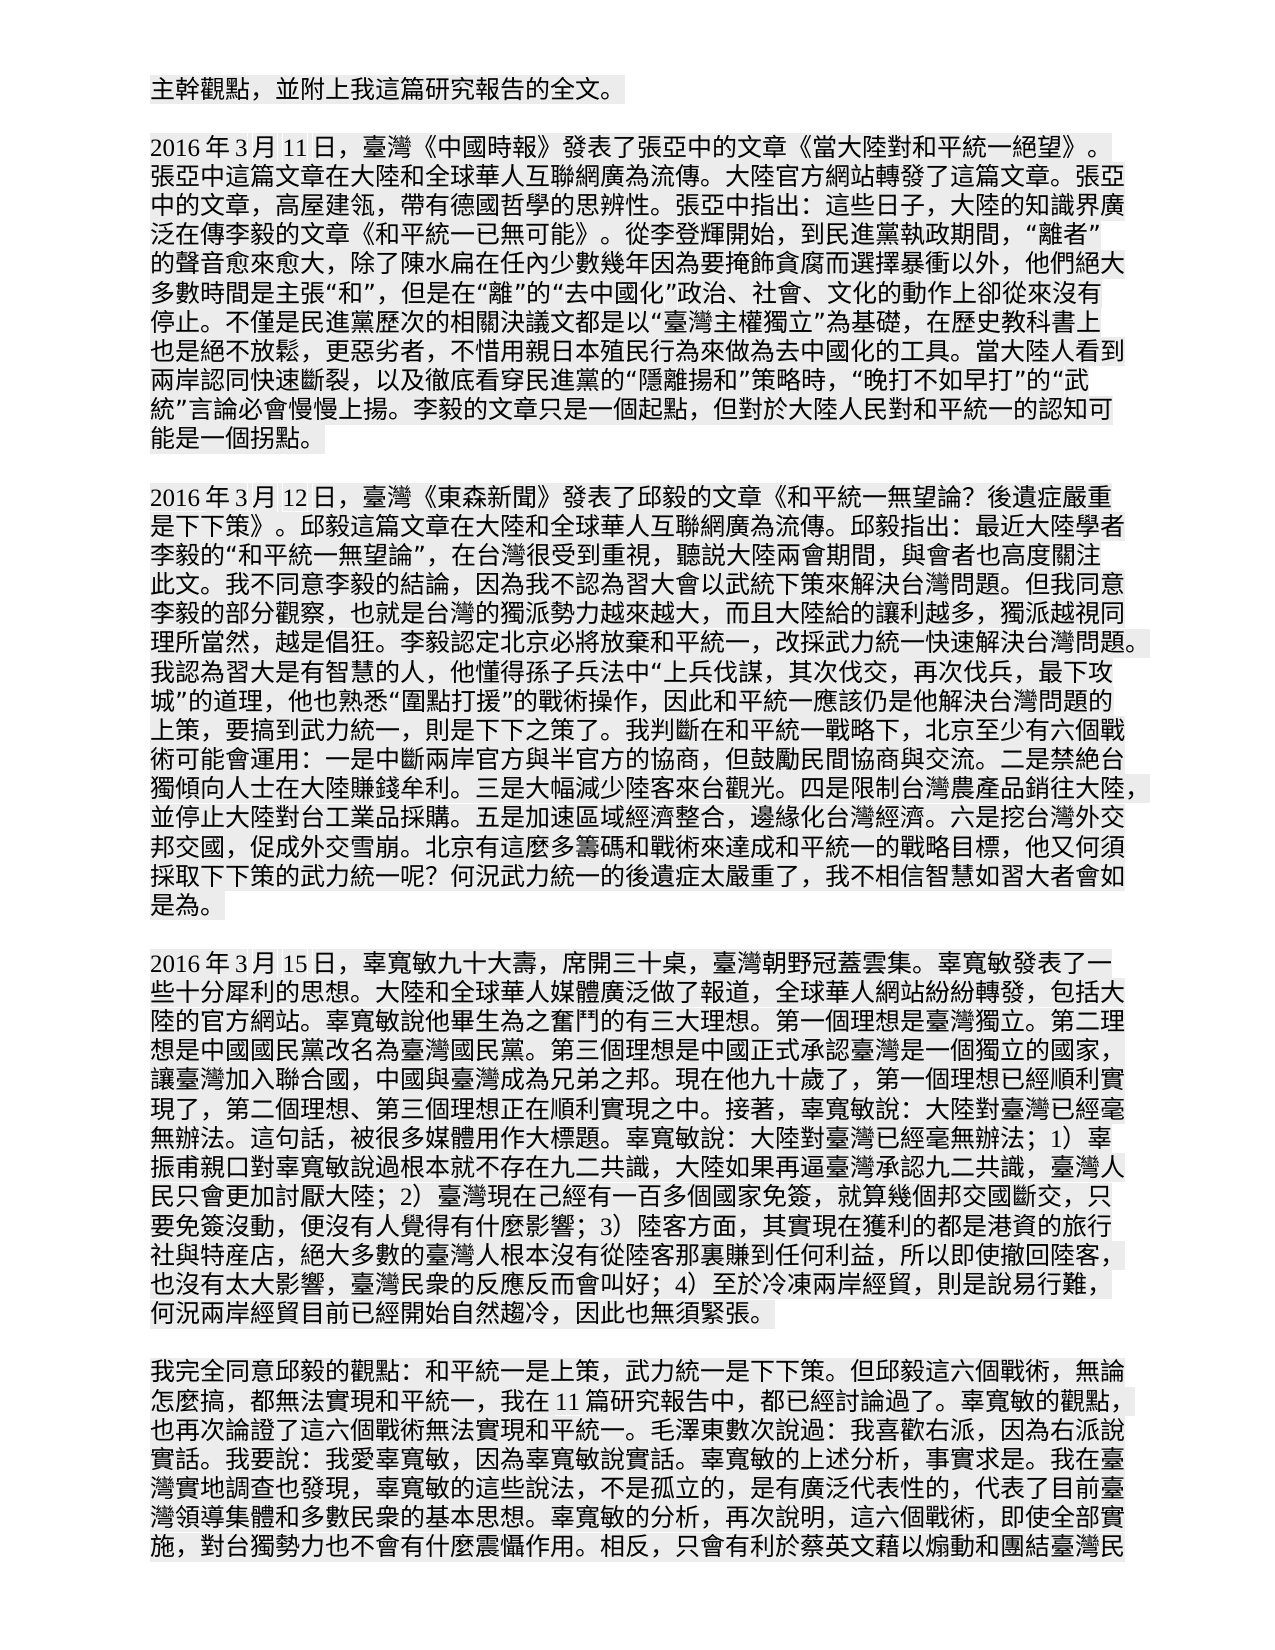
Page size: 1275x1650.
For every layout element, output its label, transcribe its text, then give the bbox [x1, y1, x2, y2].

text 文末是李毅先生透過 email 傳來的一篇文章。我曾搞笑式地批評過他的上一篇文章，還因此搭了一座 "兩岸比武擂台"。李先生上一篇跟這一篇基本上是一個意思，也就是主張儘速武力統一台灣。我相信以台灣人對於現實事務的冷感 (台灣人表面上對於統獨好像很激情，特別是選舉時，但骨子裏其實對其真實血肉之嚴肅性並不感興趣)，應該沒有幾個人會像我這樣，逐字把它讀完。但我奉勸各位不妨還是把它讀一讀，因為我相信它即便在你看來如此荒謬無理，依然代表著島內外許多人的真實心聲。 島外的人理解台灣往往與事實有很大的落差，就如同台灣人對於島外的世界往往也一無所知或多所扭曲與誤解一般。當然，後者 (即台灣人) 是根本連想去理解島外世界的一絲念頭也沒有；如果有的話，理應沒有人能忍受台灣這樣一種低能反智低級猥瑣到極點的所謂 "新聞報導"。但是，大陸可不一樣喔，不管官方或民間，大陸基本上是很徹底務實的，不像台灣人整天浸泡在永無止境的選舉口水與無聊八卦中；談起統獨，不痛不癢，充滿口水歡樂，好好玩哦，彷彿這東西就只是在網路上或電視上灑灑口水，弄個什麼網軍，搞些損人的修辭或什麼 kuso，造個勢，然後就完事了似的。 至於台灣這些所謂台獨政治人物，事實上也沒有一個當真。基本上，你還是把他們看成藝人或看成奸商騙徒，也許才比較貼近事實。你看，比方說綠委陳亭妃，為了爭奪黨內提名台南市長候選人資格，為了討好選民，最近竟然在立法院公然指責相關部會首長與軍方將領說，國軍的訓練怎麼可以讓軍人流鼻血在地上爬呢，害人家白嫩嫩的小手手小腿腿都磨破皮了啦，這樣倫家的把拔馬麻們看了會心疼的，以後誰還敢讓小孩子去當兵啊？！ 由此你就可以知道，這些人，你不要看他整天喊台獨建國喊得好像很勇敢，喊得震天價響，那只是一種騙術，一種演戲，藉以騙取選票，如此而已。就我三十幾年來的認識與理解，真正嚴肅的台獨人士，恐怕數不滿一個巴掌，絕大多數都只是一種選舉詐術，完全不能當真，比放屁還更加不真實。至於一般人當然更是如此。請你告訴我，台灣人那麼自私，那麼溫吞，跡近窩囊，那麼擅於為個人前途精打細算，幾個人會想命喪沙場？就如當初日本統治者後藤新平對於台灣人之民族性的評語：怕死、愛錢，虛榮愛面子 (亦即喜歡當官、喜歡光宗耀祖、高人一等)。我只是想說，台灣人對於統獨其實是缺乏任何深思熟慮與真實信念的，而且充滿操控性。特別是選舉旺季一到，綠油油的政治人物或主流媒體一炒作，大家就沸騰了，就跟煮開水一樣，說沸騰就沸騰；但是，過不了一會兒，開水就涼了，涼到彷彿根本就沒有這回事似的。 當然，長久以來的媒體與教材洗腦，台灣人確實普遍對於大陸人充滿厭惡與不屑，但這樣一種族群挑撥下的情緒性認知，事實上完全不能和台獨信念畫上等號，也無法從中做出任何必然的推論。台灣人性格投機且一窩蜂，熱衷於流行事物；當主流之風吹向東，大家就趕緊一窩蜂往東靠；吹向南，大夥就又一窩蜂往南擠，他實際上完全缺乏對於兩岸關係或統獨立場的任何真實信念。 也因此，如果所謂 "和平統一已無可能"、"必須儘速武力解放台灣" 的論調是基於這樣一種 "台灣人幾乎全是台獨份子且無改變之可能" 的立論基礎，那麼，這樣一種結論是大有問題的。這樣一種認知基礎 (亦即認為台灣人彷彿個個是堅定的台獨份子或什麼 "天然獨")，在我看來，跡近幻想，絕非事實。台灣人沒有那麼 "務實" 與 "熱血" 啦，在這方面，他是活在夢裏頭的，每天隨著主流媒體及政治人物一下沸騰，一下高潮，玩得好開心，全然不知真實血肉為何物。事實上，你也很難說這樣一種政治操控下的表面現象是一種具有現實意義的信念或立場。 李毅教授鼓吹立即武統，他要鼓吹什麼，我沒辦法管得著他，但從他前後兩篇文章的各種有關武統之後的所謂善後問題，你很清楚就可以看見裏頭的虛妄成份，事實上跟科幻小說差不多了，比方說什麼移民幾千萬人來台灣，或什麼創立幾個將會蒸蒸日上的中國黨之類。當然，武力強大者自信只要武力夠強，想幹什麼就能幹什麼，而且往往都能如其所願。美國不就是一個最好的例子嗎？再怎麼荒唐可鄙乃至血腥殘酷泯滅人性的事，他照樣都能幹得出來，並且一一得逞，然後留下一大堆宛若人間煉獄般的爛攤子。難道祖國也打算這樣對付所謂同胞？明明是現實上不可行、不應該的、肯定會留下無數恐怖後遺症的作法，卻偏要把這樣一些幻想與妄念藉由壓倒性的武力付諸實現，這是一種理性的作法嗎？憑什麼說它會導向一個結果良善的終極和平，而不是導向一種永無止境的紛亂與衝突？ 姑且不說所謂武統在本質上的荒謬與造孽，就算光以成敗論是非，這樣一種橫柴入灶的作法，事實上對誰都沒有好處；恐怕只會對美國有好處而已，至少美國人絕不會有任何損失，卻能坐看兩岸兄弟相殘，見縫插針，擴大衝突，鼓吹暴動反抗或各種恐怖攻擊，進而坐收更多漁翁之利。我若是一個壞心眼的美國總統，我會巴不得大陸趕緊血洗台灣，而美國至少在這過去半個多世紀來，從來就沒有一位領導人不是秉持著這樣一種極其邪惡的興風作浪念頭。 接下來，我要對台灣社會說的是：統獨不是網路遊戲，不是選舉口水。不管統或獨，它都得付出重大代價。特別是台獨，後果將會是災難性與毀滅性的。我知道綠營那些人渣混蛋們肯定會說："咱勇敢的台灣人不是讓人嚇大的！不要以此來威脅我們台灣人！" 但我不是威脅，而僅僅只是陳述任何一個嚴肅的觀察者應該都能認知到的一個基本現實。 現實是這樣一種東西：我們當然可以儘情渴望，用力幻想各種美妙的理想，但是，現實卻往往不會照著我們所幻想的方向走。現實就像一座山，你很難叫一座大山來依你的腳步，你只能依著既有的山路走，儘可能地迴避路途中的各種危險。你當然也可以歷經艱難地鑿出屬於自己的一條路，但你不可能什麼代價也不用付出，那是政客人渣們欺騙你的說詞，你可千萬別當真。當災難一來，我敢保證，這些檯面人物，這些 "勇敢的台灣人"，會溜得比誰都快，立場將會轉彎得比誰都還迅速。 將近三十年前，我公開主張台獨，為此付出家破人亡的慘痛代價。二十年前，來到海外之後，看見了世界，看清楚了很多事，我轉而支持統一，但我之所以不願鼓吹統獨是因為，我相信：任何一種信念或主張，最好是每個人都應該透過自己的大腦和眼睛去觀察，去深思熟慮，進而得出屬於自己的結論，而不是直接以他人的觀察與經驗做為結論。我一直盡力避免對任何一個人產生這樣一種所謂影響力。我想做的只是提出 "或許" 比較接近真實的描述，供各位判斷。 就好比說，我知道哪些人是一心只想撈取個人權位、美名與私利的騙子、歹徒與人渣，因為我認識這些人或這一類人幾十年了。但是，大家卻把他們當成神，當成什麼民主人士、民族英雄，我還能說什麼呢？再比方說，我看到前方是個懸崖，至於你是否依然還是要往前走，以身試崖，基本上我是沒有意見的。雖然沒意見，但難免感到可悲，因為有些東西是如此顯而易見，它並不是什麼個人見解，而是鋼鐵般的事實，為何眾人卻看不見呢？ 我不是一個信口開河的人，我向來相信一件事："知十說其一"。我也許知道十，但我僅說其一，這會使得我比較不容易讓一己偏見或獨斷資訊所誤導。我當然不是說我不會犯錯。在公眾事務上，我犯的錯可多了。比方說，我曾經和那個綠油油的勢力是所謂 "同志"，跟他們一起做了很多我曾經以為是正確的事；我還參與創立了這個不惜危害台灣社會以謀取私人利益的綠油油政黨。但是，基本上，我已經盡一切可能和努力，讓自己盡量減少犯錯。也許知其十僅說其一還不夠嚴謹，應該知其百而僅說其一才對。 自從歐巴馬上台以來，我平常細究外界各種訊息的主要觀察重點之一就是美國的所謂重返亞太政策。講這樣比較好聽，事實上就是準備在亞洲挑起戰爭；而我也的確觀察到這樣一種明顯跡象。如果你問我，何時會發生第三次世界大戰？如果你願意聽我一席真心話，我會跟你說，第三次世界大戰不是何時發生，而是已經發生，難道你真的一點都看不出來以中、美兩國為首的各國勢力，每天都在為戰爭柴火密集做準備，就只看誰開那第一槍而已，而烽火戰場離我們不遠，事實上它就在我們家門口。如果你覺得這是危言聳聽，我也沒辦法。但我至少在這過去十年來的無數觀察與閱讀，恰恰就是得到這樣一種結論。當然，我希望我錯得離譜，因為我們每個人恐怕都付不起戰爭的代價。 台灣人談事情常有這樣一種邏輯就是：人們應依其主張而行事。比方說，反對死刑者，人們就會罵他說，如果歹徒來殺你全家，看你還反不反對死刑；或是乾脆呼籲大家趕緊來傷害反對死刑者，讓他們知道他們的想法有多荒謬。依照這樣一種台式思維邏輯，那麼，台海若有因台獨而起的戰事，我們是不是應該優先徵調那些支持綠營、支持台獨建國的人士上戰場才對。 今天，如果你只是決定自己今天晚上要去哪吃飯，看是要吃魯肉飯還是義大利麵都行，那是你的自由；吃得好或壞，你得一己承擔，各人造業各人擔。但是，在公眾事務上卻非如此。任何一個荒唐主張與決定，因之所產生的一切重大後果，卻是由所有人來承擔。如果有人真的那麼勇敢，真的那麼願意為所謂神聖的台獨建國效命，那麼，這份為國捐軀的榮耀與神聖使命，理當優先由他們來享用才對。 我並不是說我們應該屈服於武力威脅而放棄一切信念，我只是說，任何信念都得賦予它應有的真實血肉，而不是永遠都只是關起門來自欺欺人。世界與現實，並不會因為有人拒絕認知它而失去它應有的現實意義以及應有的血肉本質。三十年前，當我走上群眾講台喊出台獨，我就知道我將會有什麼可悲的下場。三十年前，當我決定參與 "反戒嚴抗蔣家" 的 "519綠色行動"，我知道我得在出門抗爭前寫下遺書，因為我知道我很可能一去不回，我知道這一切都不是兒戲。我從來都不是一個會屈服於生命與暴力威脅的人，自然也不會希望人們輕易地在暴力面前低頭。重點是：你真的想清楚這一切了嗎？你真的知道自己在幹什麼嗎？你真的願意為某個信念付出慘烈代價嗎？如果這一切都是肯定的。那麼，暴力有什麼可怕的呢？ 今天，假若你的家人或你的小孩，面臨一種抉擇，事關重大，事關毀滅，難道你不會想提醒他："你真的想清楚了嗎？這真的就是你要的嗎？你真的願意為它付出重大代價嗎？" 還是你反而會跟他說："免驚啦！衝啊！怕啥曉！咱攏係勇敢的台灣人啦！" 鼓勵他不用深思熟慮就直接跟他拼了？然後卻攻擊那些提出示警或請他三思的人，說他們是台奸，為敵人說話，恐嚇咱台灣人。 所羅門王剛當王時才二十歲，很擔心自己見識淺薄。有一天，上帝來到他的夢裏頭說："你有什麼渴求嗎？" 所羅門王說："請賜給我智慧吧。" 有一天，兩位婦女爭奪一名嬰兒，爭執了老半天，各有說法，難以判斷。所羅門王就說："不用爭了啦。來人啊！西瓜刀拿來！把嬰兒切成兩半，一人一半最公平。" 其中一位婦女一聽，嚇壞了，趕緊說："大王且慢，嬰兒就送給對方好了，我不要了，大王您別切他。" 另一位婦女卻說："大王真是英明啊，一人一半確實最公平。" 你想，哪一位會比較像是嬰兒真正的母親？ 為了方便大家閱讀，我把李先生的 "荒謬" 文章給編排了一下，全文一字不漏張貼如下。很多荒謬的想法，並不會因其荒謬而不去實行。就如同我覺得會去支持綠營的人，腦子應該是進水了，腦袋液化了吧，否則怎麼會有人去支持一個存心以欺騙謀取私人利益的詐騙集團？太荒謬了！但是，荒謬之事卻往往反而盛行於世。所以，不要輕視或小看任何一種在你看來也許很荒謬的想法或主張，特別是那些有可能形成主流的人事物，一旦成為主流，再怎麼荒謬都還是會發生。侵略伊拉克夠荒唐了吧？推翻利比亞夠惡劣了吧？以民主之名毀滅敘利亞夠卑鄙血腥了吧？但它們仍然一個接一個不斷發生。 台灣人要獨要統，我沒意見。我有意見的是：不管統或獨，每個人最好對它嚴肅以待，深思熟慮，不要讓自己的生命與身家財產成為騙徒歹徒或好戰份子的祭品。這話並不必然隱含著 "統一" 的結論，而僅僅表明：一個嚴肅的事情，不會因為你把它娛樂化或低能化，進而就能使之成為一種低級娛樂而失去它應有的嚴肅性。 很多台灣人常喜歡強調所謂 "維持現狀"，問題是，天底下有哪一種國內外局勢是有所謂 "現狀" 可以永無止境地 "維持" 下去的？就連每一個人的今日容顏尚且老於昨日，何況千變萬化的複雜國際局勢，哪來現狀可以維持？事實上，時間的拖延，只會使台灣自身的籌碼與發言權越來越少，少到所剩無幾。現在談兩岸和平協議尚有籌碼可談，還能儘可能地保有兩岸之間往後各自深切發展與交流的更多時間與空間，一旦是被強迫統一，便只能宰割由人。但是，綠營及其一票同路人，為了權位，為了選舉，卻把這樣一種簽署兩岸和平協議的提議給妖魔化成所謂通敵之陰謀。 事實上，我也不是真的主張統一。如果站在台灣人 "自身" 的利益上來看，那麼，遠離中美兩大國的角力與鬥爭，保持某種實質意義上的長遠中立，恐怕會是一個更好的選擇。問題是，這樣一個選項是否存在於現實之中？我想還是有的。一中架構下的兩岸和平協議就保有這樣的可能性。台灣人長年當美國人的狗，完全沒有尊嚴可言，遑論什麼主權，但台灣人卻當狗當得很開心，實在想不通一中架構下的各自發展與交流，為何卻成為洪水猛獸而不堪聞問？ 不過，這些都不是我想講的。這種一己之見無須多說，我想說的仍然只是一些問句："這真的就是你所要的所謂理想？" "這真的是你深思熟慮的結果?" "你真的願意為它付出慘烈代價?" 如果答案是肯定的，那麼，我將無話可說。我害怕的從來都不是武力與血腥，而是無知與愚昧所鑄下的長遠痛苦後果，這話當然得奉送給兩岸各自的所謂愛國人士。因義而死是美麗的，正直的，但是因為愚蠢與無知而死，不管是死自己或死別人，卻是如此荒唐而可悲。 陳真 2016. 05. 18. ================ 芝加哥2016年海峽兩岸關係發展座談會 2016年5月15日中午12點 518 W Crossroads Pkwy Bolingbrook, IL 60440 李毅再論和平統一已無可能 尊敬的多位前輩僑領，尊敬的李紅衛會長，尊敬的徐泰生前輩，尊敬的各位來賓，您好！ 再有五天，蔡英文就要在臺灣上臺執政了。感謝會議給我機會，分享一下我的研究成果。我的觀點只代表我個人，不代表大陸任何軍公教單位，與大陸任何軍公教單位完全無關。我的近十萬字的實地調查field study 研究報告research report《李毅臺灣觀選記》，廣為流傳。海峽兩岸都有學者寫文章評論我這個研究報告。今天，在這裏，第一，簡要敍述一下“和平統一已無可能”的基本邏輯。第二，簡要回應一下兩岸學者評論我這個研究報告的文章。第三，根據會議的要求，“討論海峽兩岸關係發展”。第四，根據會議的要求，“提建議、獻計策”。為了便於閱讀，把第四部分提前放在卷首。 一．提建議 獻計策 我沒有新的建議。這裏簡單羅列一下，我在《李毅臺灣觀選總結：和平統一 已無可能》中，對戰爭與和平的戰略建議。台獨勢力在臺灣迅速坐大，統一勢力在臺灣迅速消亡，和平統一，已無可能。現在不解決臺灣問題，臺灣問題必將無限期拖延下去，且日益惡化。當斷不斷，貽害子孫，貽害無窮，長痛不如短痛。該出手時要出手，狹路相逢勇者勝。 第一，儘快武力統一臺灣，按照王洪光《大陸如何在戰爭中統一臺灣》的描述，殺雞用牛刀，使用盡可能大的兵力與火力，速戰速決。 第二，在動手之前，中央對台辦政黨局，儘快籌組臺灣三個新的愛國政黨：中國國民黨，中國民主進步黨，中國青年黨，準備在大軍上島後，適時恢復五級選舉，民主選舉臺灣省長、臺灣省議會，等五級官員。 第三，中央對台辦研究局，儘快修改臺灣大中小學教材，撥亂反正，堅決刪除一切去中國化、兩國論、一邊一國論、仇中反中、鼓吹台獨、反對統一的內容，恢復臺灣省是中國的一個省、要做堂堂正正的中國人、台獨是漢奸的教材內容，準備在大軍上島後，立即頒行新教材。 第四，中央對台辦法規局，儘快全面修訂臺灣現行所有法律，特別是經濟法規與行政法規，把中華民國某某法，改為中國臺灣省某某法，大軍上島後，立即頒行。 第五，中央對台辦交流局，儘快擬定寫明大軍上島的《兩岸和平協定》，在開戰前要求臺灣當局簽署，大兵壓境，兵臨城下，以武力為後盾，爭取實現解放大軍和平登上臺灣島。 第六，出於底線思維，準備最多移民臺灣2500萬人。大軍速戰速決上島後，如果經濟能夠迅速恢復，五級選舉能夠迅速恢復，社會能夠很快安定下來，可以不考慮大規模移民。如果台獨頑固分子，執迷不悟，繼續搗亂，破壞社會穩定，就立即大規模移民。臺灣17個縣市，哪里不安定，就往哪里移民，哪里越不安定，就往哪里多移民，如果全台不安定，就最多移民2500萬。 如果出於某種難以理解的原因，近期不出兵，那麼，和平對台工作的總戰略就是：破壞台獨勢力，保護統一火種。 第一，鑒於臺灣將由主張台獨的政黨和領袖長期執政，九二共識不復存在，大陸立即解散海協會，取消國台辦的名義，改用中共中央對台辦的名義，進行對台工作。用政黨關係大張旗鼓開展各項對台工作。政黨關係也屬於民間關係，不受任何法律規範，比如WTO的法律，等等。 第二，中共中央對台辦，要求臺灣當局，立即恢復國統會，立即恢復《國統綱領》。鑒於大陸海協會已經解散，大陸海協會與臺灣海基會這兩個民間團體簽署的23項協定，就不存在了，為了挽救兩岸關係，中共中央對台辦要求立即與臺灣國統會重新簽署這23項協定。 第三，鑒於臺灣當局拒絕恢復國統會，為了挽救兩岸關係，在臺灣當局恢復國統會之前，中共中央對台辦暫時與黃復興党部重新簽署這23項協定。由黃復興黨部的總部與其在全臺灣的分部，在全臺灣暫時代理現在臺灣海基會的工作。政黨對政黨，民間對民間。由黃復興黨部代行海基會的工作，將對臺灣朝野的台獨勢力，産生極大的破壞作用、分化作用、瓦解作用，將使全臺灣朝野台獨勢力寢食難安、如坐針氈、像熱鍋上的螞蟻、惶惶不可終日。同時極大地支援臺灣行將滅亡的統一火種。 第四，大陸現有幾萬家台商。大陸和臺灣現在每年有1200億美元的生意，臺灣到大陸800億美元，大陸到臺灣400億美元。絕不允許台獨勢力、台獨分子再沾手一分錢。對大陸台商，抓大放小，從最大的五家台商、十家台商、五十家台商、一百家台商做起，要求它們在臺灣三大報紙之一刊登顯著廣告：“大陸與臺灣均是中國的領土，促成國家的統一，應是中國人共同的責任”。任何公司，任何台商，要想沾手這每年1200億美元的生意，都要查一查，中共對台辦自己查也行，委託黃復興党部查也行，看看與台獨勢力有沒有密切關係。如果本人是台獨分子，沒門。如果三族之內有台獨頭面人物，必須去給這個頭面人物做工作，要這個頭面人物公開支援統一，或宣佈與這個頭面人物脫離親屬關係。總之，在大陸賺人民幣，在臺灣支援台獨，這種事情，一分錢也不能再發生了。 經過努力工作，五年之後，黃復興黨部，或許可以從9萬人恢復到90萬人，十年之後，或許可以恢復到200萬人。但是，上述這些工作，無論做得多麼好，無論做多少年，都不能導致和平統一。最後還是要武力統一。總之，從今往後，武力統一之外的和平對台工作，又難吃，又難看，浪費大量人力、物力、財力，費力不討好，事倍功半。還是不如現在就打過去算了。 二．“和平統一已無可能”的基本邏輯 我的實地調查field study研究報告research report《李毅臺灣觀選記》，近十萬字，分為11篇，大陸和全球很多中文網站全文轉發，查閱率動輒十數萬。略為遺憾的是，多數讀者，不看前10篇，直接看第11篇《李毅臺灣觀選總結：和平統一 已無可能》。其實，這個總結，是從前10篇研究報告中推導出來的，讀者如果看一下前10篇研究報告，或許自己也能從中推導出來“和平統一已無可能”這個結論。 “和平統一已無可能”這個結論，是用社會學方法推導出來的。主要變數variable，主要資料data，就是臺灣的大中小學教材。二十多年來，不論國際政經形勢如果變化，不論大陸經濟勢力、軍事實力如何壯大，不論島內是李登輝執政、陳水扁執政、還是馬英九執政，島內反對統一、支援台獨的比例穩步上升，支援統一的比例穩步下降，為什麼？因為，1994年以來，李登輝、陳水扁、蔡英文，成功修改了臺灣的大中小學教材。在新教材中強力灌輸去中國化、兩國論、一邊一國論、仇中反中、鼓吹台獨、反對統一。取得了圓滿的成功。現在，臺灣40歲以下的人，都是這種教材教育出來的。所以，現在臺灣40歲以下的人，反對統一、堅持台獨的程度，比民進黨更激烈、更堅定。所以，今天，臺灣擁護現在統一的人，不到1%。五年以後，45歲以下的人，都是這種教材教出來的。十年以後，50歲以下的人，都是這種教材教出來的。二十年以後，60歲以下的人，都是這種教材教出來的。反對統一的人，只會越來越多。擁護統一的人，只會越來越少。時間，在蔡英文一邊。台海形勢，十分險惡，和平統一，已無可能。 這個險惡的台海形勢，我們大陸人在美國感受得非常直觀。1996年，二十年前，在美國遇到40歲以下的臺灣人，十個人裏面，有七個認為自己也是中國人。2006年，十年前，在美國遇到40歲以下的臺灣人，頂多有三個承認自己也是中國人。2016年，在美國遇到40歲以下的臺灣人，百分之百，自己首先聲明：我是臺灣人，我不是中國人。你如果多問一句：你是臺灣人，同時也算中國人吧？馬上就會吵起來，說不定會打起來。 和平統一，已無可能，因為，修改教材，已無可能。未來和平統一的唯一可能性在於，很多年之後，在臺灣出現一個領袖，能夠全面修改臺灣的大中小學教科書，把去中國化、兩國論、一邊一國論、仇中反中、鼓吹台獨、反對統一的內容全部去掉，恢復臺灣省是中國的一個省、要做堂堂正正的中國人、台獨是漢奸的教材內容，然後保證這種教材在臺灣使用二、三十年，培養出來新一代反對台獨的有中國意識的中國人，然後實現兩岸和平統一。現在看來，這種可能性是白日做夢、癡人說夢、天方夜譚。台獨勢力絕不會允許出現這種前景，美日也絕不會允許出現這種前景。最重要的是，大陸根本沒有任何方式方法可以促成或導致這種前景的出現。 上述研究能否成立，還請海內外台海問題專家指教。如果，“和平統一已無可能”這個研究結果是成立的，那麼，自然而然，大陸，要麼放棄中國統一，要麼就只能武力統一，或積極準備武力統一。早在一年前，大陸《環球時報》發表的王洪光《大陸如何在戰爭中統一臺灣》一文，就全面論述了，大陸現在完全有能力，隨時在戰爭中統一臺灣。既然在軍事上已經完全具備了統一臺灣的能力，那現在還等什麼？ 三．回應兩岸學者評論我的文章 對於我這個研究報告，兩岸學者發表了一些評論文章，我對所有評論文章及其作者表示衷心的感謝。2016年3月10日，臺灣《中國時報》發表了邱文秀的文章《兩岸和平統一無望？陸學者文章引激辯》。邱文秀這篇文章在大陸和全球華人互聯網廣為流傳。邱文秀的文章，短小精悍，言簡意賅，全面介紹了《李毅臺灣觀選總結：和平統一 已無可能》的主幹觀點，並附上我這篇研究報告的全文。 2016年3月11日，臺灣《中國時報》發表了張亞中的文章《當大陸對和平統一絕望》。張亞中這篇文章在大陸和全球華人互聯網廣為流傳。大陸官方網站轉發了這篇文章。張亞中的文章，高屋建瓴，帶有德國哲學的思辨性。張亞中指出：這些日子，大陸的知識界廣泛在傳李毅的文章《和平統一已無可能》。從李登輝開始，到民進黨執政期間，“離者”的聲音愈來愈大，除了陳水扁在任內少數幾年因為要掩飾貪腐而選擇暴衝以外，他們絕大多數時間是主張“和”，但是在“離”的“去中國化”政治、社會、文化的動作上卻從來沒有停止。不僅是民進黨歷次的相關決議文都是以“臺灣主權獨立”為基礎，在歷史教科書上也是絕不放鬆，更惡劣者，不惜用親日本殖民行為來做為去中國化的工具。當大陸人看到兩岸認同快速斷裂，以及徹底看穿民進黨的“隱離揚和”策略時，“晚打不如早打”的“武統”言論必會慢慢上揚。李毅的文章只是一個起點，但對於大陸人民對和平統一的認知可能是一個拐點。 2016年3月12日，臺灣《東森新聞》發表了邱毅的文章《和平統一無望論？後遺症嚴重是下下策》。邱毅這篇文章在大陸和全球華人互聯網廣為流傳。邱毅指出：最近大陸學者李毅的“和平統一無望論”，在台灣很受到重視，聽説大陸兩會期間，與會者也高度關注此文。我不同意李毅的結論，因為我不認為習大會以武統下策來解決台灣問題。但我同意李毅的部分觀察，也就是台灣的獨派勢力越來越大，而且大陸給的讓利越多，獨派越視同理所當然，越是倡狂。李毅認定北京必將放棄和平統一，改採武力統一快速解決台灣問題。我認為習大是有智慧的人，他懂得孫子兵法中“上兵伐謀，其次伐交，再次伐兵，最下攻城”的道理，他也熟悉“圍點打援”的戰術操作，因此和平統一應該仍是他解決台灣問題的上策，要搞到武力統一，則是下下之策了。我判斷在和平統一戰略下，北京至少有六個戰術可能會運用：一是中斷兩岸官方與半官方的協商，但鼓勵民間協商與交流。二是禁絶台獨傾向人士在大陸賺錢牟利。三是大幅減少陸客來台觀光。四是限制台灣農產品銷往大陸，並停止大陸對台工業品採購。五是加速區域經濟整合，邊緣化台灣經濟。六是挖台灣外交邦交國，促成外交雪崩。北京有這麼多籌碼和戰術來達成和平統一的戰略目標，他又何須採取下下策的武力統一呢？何況武力統一的後遺症太嚴重了，我不相信智慧如習大者會如是為。 2016年3月15日，辜寬敏九十大壽，席開三十桌，臺灣朝野冠蓋雲集。辜寬敏發表了一些十分犀利的思想。大陸和全球華人媒體廣泛做了報道，全球華人網站紛紛轉發，包括大陸的官方網站。辜寬敏說他畢生為之奮鬥的有三大理想。第一個理想是臺灣獨立。第二理想是中國國民黨改名為臺灣國民黨。第三個理想是中國正式承認臺灣是一個獨立的國家，讓臺灣加入聯合國，中國與臺灣成為兄弟之邦。現在他九十歲了，第一個理想已經順利實現了，第二個理想、第三個理想正在順利實現之中。接著，辜寬敏說：大陸對臺灣已經毫無辦法。這句話，被很多媒體用作大標題。辜寬敏說：大陸對臺灣已經毫無辦法；1）辜振甫親口對辜寬敏說過根本就不存在九二共識，大陸如果再逼臺灣承認九二共識，臺灣人民只會更加討厭大陸；2）臺灣現在己經有一百多個國家免簽，就算幾個邦交國斷交，只要免簽沒動，便沒有人覺得有什麼影響；3）陸客方面，其實現在獲利的都是港資的旅行社與特産店，絕大多數的臺灣人根本沒有從陸客那裏賺到任何利益，所以即使撤回陸客，也沒有太大影響，臺灣民衆的反應反而會叫好；4）至於冷凍兩岸經貿，則是說易行難，何況兩岸經貿目前已經開始自然趨冷，因此也無須緊張。 我完全同意邱毅的觀點：和平統一是上策，武力統一是下下策。但邱毅這六個戰術，無論怎麼搞，都無法實現和平統一，我在11篇研究報告中，都已經討論過了。辜寬敏的觀點，也再次論證了這六個戰術無法實現和平統一。毛澤東數次說過：我喜歡右派，因為右派說實話。我要說：我愛辜寬敏，因為辜寬敏說實話。辜寬敏的上述分析，事實求是。我在臺灣實地調查也發現，辜寬敏的這些說法，不是孤立的，是有廣泛代表性的，代表了目前臺灣領導集體和多數民衆的基本思想。辜寬敏的分析，再次說明，這六個戰術，即使全部實施，對台獨勢力也不會有什麼震懾作用。相反，只會有利於蔡英文藉以煽動和團結臺灣民衆，只會使臺灣離大陸更遠，離統一更遠。說句實話：李登輝、陳水扁、蔡英文，之所以敢堅持台獨，就是因為十分瞭解、根本不怕這六個戰術。李登輝、陳水扁、蔡英文，都明確反對臺灣經濟過度依賴大陸，都明確力主“南向政策”，根本就不怕兩岸經貿衰退，甚至對兩岸經貿衰退求之不得。更重要的是，這六個戰術，根本不能改變臺灣的大中小學教材，因而根本不能改變，今後臺灣擁護台獨的人越來越多、擁護統一的人越來越少，這樣一個大趨勢。如果和平統一確實無望，坐視臺灣問題無限期拖延下去，坐視臺灣問題日益惡化，當斷不斷，貽害子孫，貽害無窮，是下下下策。1949年4月，蔣介石拒絕在《和平協定》上簽字，毛澤東如果不立即過江，中國就會再現南北朝，後果不堪設想。渡江之後，如果不立即進軍新疆、進軍西藏，後果也不堪設想。今日台海，形勢何其相似，且更為惡劣。 2016年3月17日，臺灣《海峽評論》303期-2016年第3期，發表金人的文章《兩岸和平統一是否已經無望？》。金人的文章，切中要害，直指命門。金人這篇文章在大陸和全球華人互聯網廣為流傳。大陸官方網站也轉發了這篇文章。金人指出：台灣選後網路世界的相關論述格外熱鬧，近期間有幾篇文字頗受注意，引起很多討論交鋒，確實反映出主要是大陸一方的觀點轉變，其中又以原南京軍區副司令員王洪光發表的《大陸如何在戰爭中統一台灣》，以及旅美社會學家－－人大重陽研究員李毅發表的《台灣觀選總結－－和平統一已無可能》兩文最具代表性。李毅提出的諸多論點中尖銳的咬定，蔡英文執政後的兩岸關係說詞即使沒有出格，也不可能有助於兩岸真正和解結束分裂敵對，北京的和平統一路線事實上已走下不去，改弦更張乾坤一擊奠定千秋有何不可？而王洪光的論述便成為李毅主張可行的背書。 2016年3月18日，臺灣《中國時報》發表傅應川的文章《戰爭腳步逼近 臺灣置若罔聞》。傅應川這篇文章在大陸和全球華人互聯網廣為流傳。大陸官方網站轉發了這篇文章。傅應川的文章，充滿高級軍事專家的智慧韜略。傅應川指出：最近李毅的一篇《和平統一已無可能》的文章，從大陸的知識界傳遞到臺灣，並在網上熱議。不但兩岸有不同的回想，臺灣民衆的反應也是兩樣情。除了引起部分統獨論戰外，反對此論的民衆，更斥為崇尚武力，叫囂兩岸戰爭的負面評價，而無視于文章的理性探討與戰爭即將來臨的警示。李毅析論現階段兩岸的敵對狀況，特別以這次臺灣大選為觀察指標，不但解析兩岸為解決意識型態的衝突，已用盡了一切政治手段；大陸現行的兩岸政策，無法導引臺灣意識型態向其期望的方向發展；大選結果國民黨的潰敗，更象徵兩岸交流基礎的“九二共識”，恐遭破壞；亦印證了“寄希望於臺灣人民”政策主張的期待落空，確有在“政治手段”上走到盡頭的意味。和平統一無望，戰爭的陰影隨即而至。果真如此，則兩岸面臨和戰選擇，戰爭風險陡增，是否已趨近“臨界點”？頗值深省。 2016年3月23日，新加坡《聯合早報》發表了包淳亮的文章《臺灣會在一年後被統一嗎？》。包淳亮這篇文章，在大陸和全球華人互聯網爆傳。大陸官方網站轉發了這篇文章。知我者，包淳亮也。包淳亮指出：前幾日，曾任臺灣國家安全會議秘書長的蘇起，在訪問大陸回台後，指出大陸對台系統正傳閱一篇社會學者李毅的文章：《和平統一 已無可能》，這篇文章臺灣人大概很少能夠平心靜氣的看完，不過內容立足的事實與其對策，仍有幾點值得特別重視。事實方面，其一，美國與日本主導了臺灣的軍事與政治，臺灣不可能接受統一，任何和平統一的方法幾乎都不會有用；其二，大陸武力攻取臺灣在軍事準備上幾乎成熟，蘭德公司已經預期美國難以在此戰勝中國；如同臺灣前國防部副部長林中斌所稱，臺灣的應對之道只能是全民國防，但台獨不可能推動此種暴露台獨兇險的國防計劃，與此同時並將臺灣國防體系視為支援國民黨的堡壘，積極摧殘國軍士氣。這篇文章因此主張武力統一，並且接著闡述統一後的局勢，其一，預備初期的特首或省長人選，之後臺灣可繼續以民主選舉方式産生地區領導人，但必須迅速驅除文化上的台獨。其二，經濟上大陸不必擔心美歐的封鎖，其三，戰爭可用以推進大陸的進一步改革。李毅這篇文章雖然充滿激情，但其實非常冷靜。細節上我有一些不同意處，但主要幾個重要的論點並沒有邏輯與事實上的錯誤。按照李毅的說法，明年上半年就是攤牌的時刻；大陸近日另有學者稱兩年內就是朝鮮半島攤牌的時刻。按照許多國際政治學者的說法，未來幾年也是美國與中國關係的定義性時刻。中國大陸的對台鬥爭軍事準備正在加速，三月初才又有三艘坦克登陸艦入列，殲20正積極生産，到年底之前南海人工島礁就可完成軍事準備，讓美國援台更多一分忌憚。在外交上，人民幣將從2016年10月起被IMF納入特別提款權貨幣籃子，美國對中國更難以金融制裁；美國的跨太平洋夥伴關係協定，國會將在2017年初總統大選結束後才正式審查；此外，日本可能在2019年夏季修改“和平憲法”。在美國完成對中國的包圍之前，中國藉由對台用武撕裂這個包圍網，未必不能爭取到更“和平”的亞太政治局面。 2016年4月5日，大陸《中國工商時報》，發表了王義偉的文章《這一次，兩岸關係波瀾不驚》。王義偉的文章，耐人尋味。大陸很少有網站轉發王義偉的文章。官方網站，特別是所有涉台部門的網站，均不轉發。王義偉指出：2016年的臺灣大選，結局是沒有懸念的，蔡英文當選、臺灣實現第二次政黨輪替，是在預料之中的。在大選結束不久，1月19日，旅美社會學家李毅公開發表了他對臺灣大選的觀察總結，題目是《李毅臺灣觀選總結:和平統一已無可能》。李毅的主要觀點是：和平統一已無可能，現在不解決臺灣問題，臺灣問題必將無限期拖延下去，且日益惡化；目前大陸在軍事、經濟、政治、外交、黨心、士氣、民氣、台情等方面，武力統一臺灣的時機已完全成熟；蔡英文明確承認“九二共識”的可能性微乎其微；大陸發動解放臺灣戰役的時間，可以初步定在2017年元旦到2017年五一之間，時間已經不多，可以用倒計時的方式立即全面加緊準備。這篇8600多字的文章在3月份開始發酵，漸漸引起兩岸有關專家、學者、媒體的注意，並展開了討論。 對李毅的文章進行回應的並不多，筆者搜索到了一篇臺灣學者撰寫的、算是正式回應的文章，題目是《臺灣會在一年後被統一嗎？》，作者包淳亮，是臺灣的一位助理教授。包淳亮認為，李毅的文章雖然充滿激情，但其實非常冷靜，幾個重要的論點並沒有邏輯與事實上的錯誤。李毅這篇文章的特別之處，是點出了“統一後怎麼辦”的問題，並進行長篇幅地討論，這點在過去幾乎未曾有人真的、以具有可行性的觀點分析過。這是學術探討。蔡英文會作怎樣的表述？到5月20日就職的時候就知道了，目前的狀況是大家都在猜。筆者估計，蔡英文的這篇作文，還沒寫完，所以，猜也是瞎猜。有一點是肯定的，蔡英文不會說出太出格的話，因為她也是一個比較成熟的政治人物。 大陸留美學生陸巍戍，在大陸《知乎》網，也發表了一篇對《李毅臺灣觀選記》的評論，語無倫次，毫無邏輯，不知所云，恕難回應。 四．討論海峽兩岸關係發展 最近有三篇文章，對海峽兩岸關係發展，講的很清楚。2016年3月22日，王洪光在大陸《搜狐軍事頻道》發表文章《“統一臺灣”必須大聲說出來》，圖文並茂。大陸和全球華人互聯網紛紛轉發。王洪光指出：據兩岸學者邱毅、李毅判定，臺灣今天堅定贊成統一的只有1%。不用諱言，當今臺灣的主流民意就是“台獨”。我們必須正視這一嚴峻事實，不能再裝作不知道。要把這一事實作為制定對台政策的前提和主要考量。所以政黨輪替不是問題，問題是無論哪個黨上臺，都不談統一。“台獨”思潮在島內已成泛濫之勢，“台獨”勢力日益坐大，日益年輕化，而且愈演愈烈。長此以往，積重難返，不用一代人的時間，漸進的“和平臺獨”在島內會取得最終的勝利，臺灣將“和平”地分裂出去。留給中國的時間不多了！我們的對台政策要作重大調整，不能再硬的不硬，軟的更軟；不能再盲目讓利，滋養“台獨”。當前，必須下決心遏止和截斷“台獨”思潮泛濫和“台獨”勢力瘋長。一．必須重申“統一臺灣”大業。當下，必須大聲地把“統一臺灣”喊出來，解放軍要做好武力統一臺灣的準備。“統一”是島內政權和民衆繞不過的坎，接受也得接受，暫時不接受最終也得接受。在統一問題上，沒有談判的餘地。 二．大力宣傳並修改《反分裂國家法》。統一臺灣的時間表，要立即提上日程，不能任由臺灣延擱。要用統一臺灣的最終時間，倒逼統一的進程。三．必須旗幟鮮明地支援反“台獨”民意。政府、媒體和學者必須順應大陸的反獨民意，旗幟鮮明地予以支援和引導，並用各種方式讓大陸民意深入島內，讓2300萬民意知道13億民意，是“東風壓倒西風”！ 2016年4月7日，蘇起發表題為《兩岸和平已成“台獨”養分》的談話。兩岸媒體紛紛報道，配以醒目的大幅資料圖示，全球華人互聯網紛紛轉發。大陸官方網站轉發了這篇文章。蘇起指出：“馬英九兩岸的成功，也是馬英九的失敗”，馬英九任內讓兩岸關係和平穩定發展，反而讓民衆認為“台獨”成了可行的選擇。蘇起引用美國杜克大學教授牛銘實委託臺灣政治大學執行的調查結果，指出兩岸在和平狀態下，讓人民有安全感後，反而對“台獨”覺得更加可行。根據調查顯示，在兩岸關係上，影響台獨支援率最大的兩個因素是“大陸會不會打”、“美國會不會救”；在大陸不會打、美國不會救的情況下，台獨支援率約是60%，而大陸不打、美國會救的情況下，支援率約是80%，但在大陸打、美國會來救的情況下，支援率直接腰斬剩下40%左右；如果大陸打、美國不救，台獨支援率更是只剩下14%。美國因素造成的影響約20%，大陸因素的影響是40%，顯示大陸因素影響比美國更大。 2016年4月8日，國民黨《中央日報》發表社評（社論）《對蔡英文期待其實是幻想》。全球華人互聯網，特別是大陸諸多官方網站，紛紛轉發。社論認為：蔡英文當選之後，已經過了近三個月，這一段期間，不少人都期待蔡英文在兩岸上能有讓人安心的表現，這些人失望了。現在，大家都在期待她能在五二０當天講出一些中共能接受做為兩岸協商交流基礎的言論。我們其實可以很明確的預告，這樣的期待根本是一種自我欺騙的幻想。蔡英文這一段時間的表現，已經很清楚的告訴各界，她不會接受九二共識，不會接受兩岸同屬一中。2014年的太陽花學運以及2016年國民黨的慘敗，已讓中共重新評估兩岸的情勢。習近平上臺沒多久，就在ＡＰＥＣ蕭習會上提到，兩岸問題不能一代一代傳下去，反映的是習近平對兩岸問題的態度。尤其台獨的勢力在馬英九執政期間依舊成長，讓大陸認為恐怕唯有促統才能反獨。一旦大陸以促統為主要政策主軸，蔡英文想要維持現狀，或者說維持兩岸之間的冷和，將有如緣木求魚。我們可以想像，一邊想要促統，另一邊就更大聲喊獨，結果就是走向更激烈的對抗。 我完全同意王洪光的說法。大陸必須重申“統一臺灣”大業。當下必須大聲地把“統一臺灣”喊出來，解放軍要做好武力統一臺灣的準備。“統一”是島內政權和民衆繞不過的坎，接受也得接受，暫時不接受最終也得接受。在統一問題上，沒有談判的餘地。要大力宣傳並修改《反分裂國家法》。統一臺灣的時間表，要立即提上日程，不能任由臺灣延擱。要用統一臺灣的最終時間，倒逼統一的進程。必須旗幟鮮明地支援反“台獨”民意。 我完全同意蘇起的說法。兩岸和平已成台獨養分。如果大陸打、美國不救，台獨支援率只剩下14%。這充分說明，只要大陸認真完成武力統一臺灣的戰爭準備，大兵壓境，兵臨城下，在開戰之前幾個小時、十幾個小時，臺灣當局完全有可能簽署大陸擬定的《兩岸和平協定》，解放大軍唱著歌渡過海峽登上臺灣島。 我完全同意《中央日報》這篇社論的說法。期待蔡英文接受九二共識，接受兩岸同屬一中，根本是一種自我欺騙的幻想。蔡英文不僅是一個成熟的政治家，更是一個大智大勇的政治家，是兩國論、一邊一國論的創始人，是台獨教母。本來，四年前，只要承認兩岸同屬一中，只要承認九二共識，蔡英文就可以勝選，就可以上臺執政，但她寧願輸掉選舉，寧願可能永遠上不了台，也堅決不承認兩岸同屬一中，堅決否認九二共識。現在，蔡英文高票當選，立法院拿下三分之二，綠營將至少執政二十年。藍營已經不復存在，洪秀柱高風亮節，但根本指揮不動藍皮綠骨的國民黨本土派，國民黨行將分裂萎縮。在這樣的台獨大好形勢下，蔡英文怎麼可能掉過頭來，承認兩岸同屬一中，否定兩國論，否定一邊一國論，承認九二共識？ 再有五天，蔡英文就要上臺了。蔡英文不會承認兩岸同屬一中，不會否定兩國論，不會否定一邊一國論，不會承認九二共識。台獨勢力在臺灣迅速坐大，統一勢力在臺灣迅速消亡。臺灣問題將要無限期拖延下去，且日益惡化。和平統一，已無可能。大陸對台政策，究竟怎麼辦？是按照辜寬敏、王義偉說的，大陸已經毫無辦法、兩岸兩國兄弟之邦、兩岸關係波瀾不驚？還是按照王洪光說的，大聲說出“統一臺灣”？五二零之後，大陸領導人審時度勢，可能做出明確的抉擇。民心不可欺，士氣不可辱。狹路相逢勇者勝。台海鹿死誰手，留待歷史評說。 Most sincerely, Li Yi Ph.D. http://www.socioweb.com/sociology-books/book/0761833315 http://www.univpress.com/ISBN/0761833315 http://www.worldcat.org/oclc/62470986 http://www.worldcat.org/oclc/71438053 祺安 李 毅 [150, 75, 1125, 1562]
